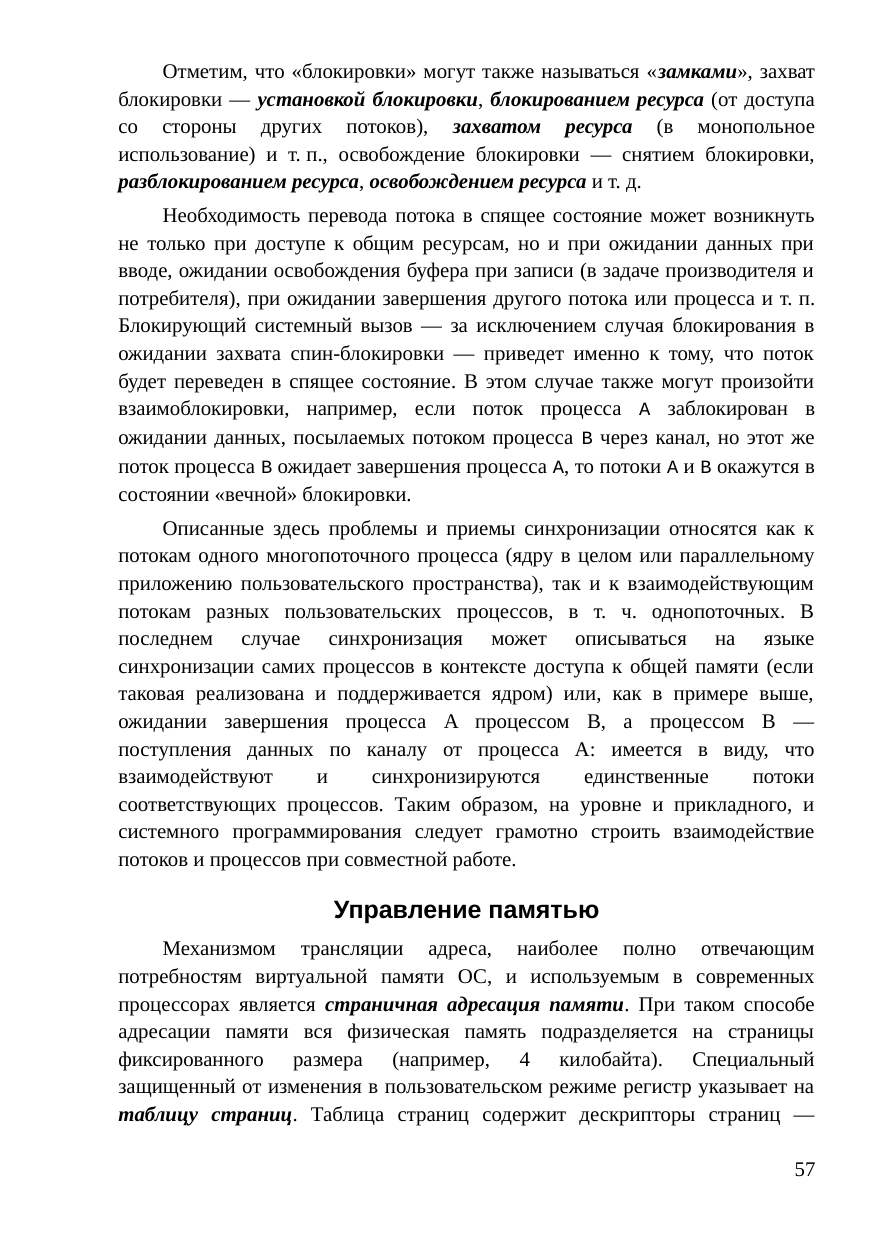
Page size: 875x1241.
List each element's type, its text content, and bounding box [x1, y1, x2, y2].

subtitle Управление памятью [177, 895, 756, 924]
text Необходимость перевода потока в спящее состояние может возникнуть не только при доступе к общим ресурсам, но и при ожидании данных при вводе, ожидании освобождения буфера при записи (в задаче производителя и потребителя), при ожидании завершения другого потока или процесса и т. п. Блокирующий системный вызов — за исключением случая блокирования в ожидании захвата спин-блокировки — приведет именно к тому, что поток будет переведен в спящее состояние. В этом случае также могут произойти взаимоблокировки, например, если поток процесса A заблокирован в ожидании данных, посылаемых потоком процесса B через канал, но этот же поток процесса B ожидает завершения процесса A, то потоки A и B окажутся в состоянии «вечной» блокировки. [118, 203, 815, 506]
text Описанные здесь проблемы и приемы синхронизации относятся как к потокам одного многопоточного процесса (ядру в целом или параллельному приложению пользовательского пространства), так и к взаимодействующим потокам разных пользовательских процессов, в т. ч. однопоточных. В последнем случае синхронизация может описываться на языке синхронизации самих процессов в контексте доступа к общей памяти (если таковая реализована и поддерживается ядром) или, как в примере выше, ожидании завершения процесса A процессом B, а процессом B — поступления данных по каналу от процесса A: имеется в виду, что взаимодействуют и синхронизируются единственные потоки соответствующих процессов. Таким образом, на уровне и прикладного, и системного программирования следует грамотно строить взаимодействие потоков и процессов при совместной работе. [118, 516, 815, 871]
text Отметим, что «блокировки» могут также называться «замками», захват блокировки — установкой блокировки, блокированием ресурса (от доступа со стороны других потоков), захватом ресурса (в монопольное использование) и т. п., освобождение блокировки — снятием блокировки, разблокированием ресурса, освобождением ресурса и т. д. [118, 59, 815, 193]
text Механизмом трансляции адреса, наиболее полно отвечающим потребностям виртуальной памяти ОС, и используемым в современных процессорах является страничная адресация памяти. При таком способе адресации памяти вся физическая память подразделяется на страницы фиксированного размера (например, 4 килобайта). Специальный защищенный от изменения в пользовательском режиме регистр указывает на таблицу страниц. Таблица страниц содержит дескрипторы страниц — [118, 936, 815, 1126]
